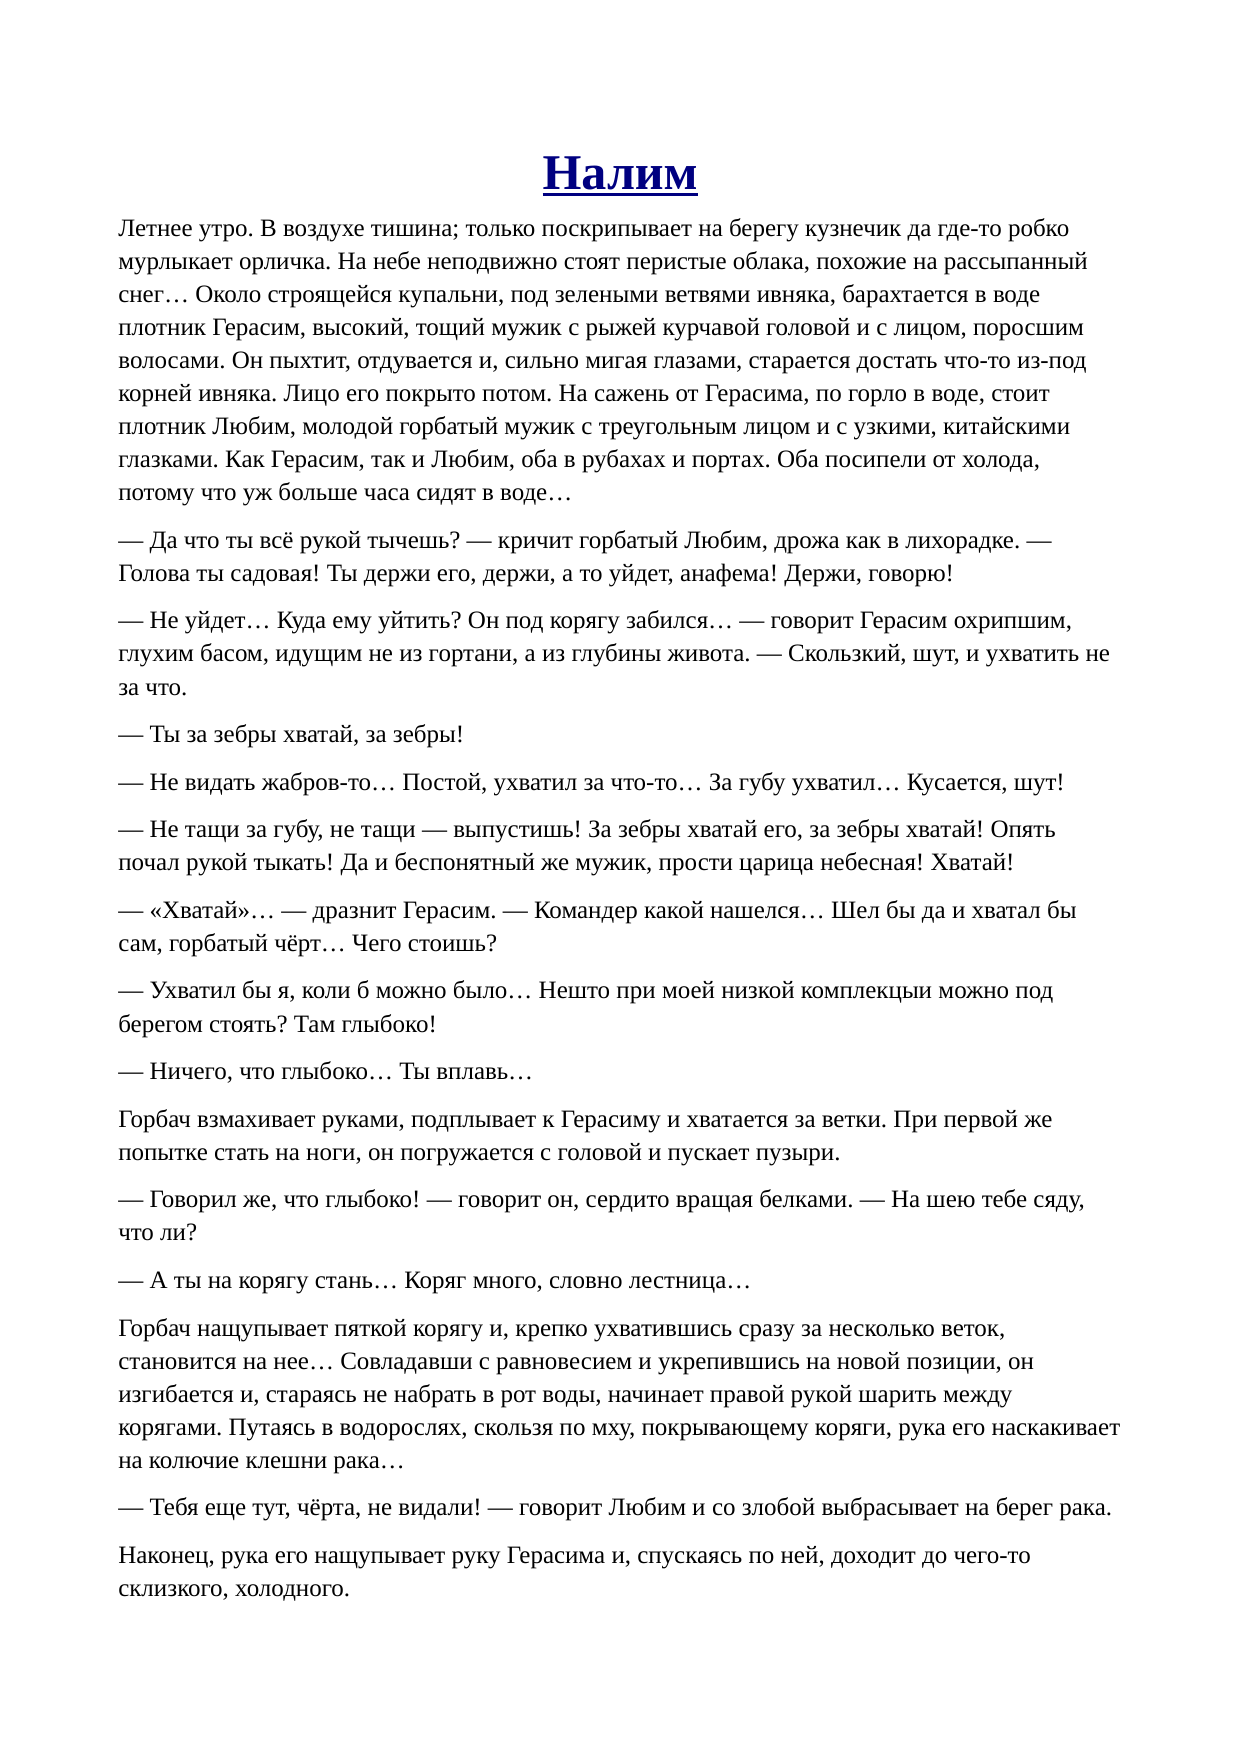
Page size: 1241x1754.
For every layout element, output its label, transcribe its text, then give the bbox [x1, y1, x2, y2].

text Летнее утро. В воздухе тишина; только поскрипывает на берегу кузнечик да где-то робко мурлыкает орличка. На небе неподвижно стоят перистые облака, похожие на рассыпанный снег… Около строящейся купальни, под зелеными ветвями ивняка, барахтается в воде плотник Герасим, высокий, тощий мужик с рыжей курчавой головой и с лицом, поросшим волосами. Он пыхтит, отдувается и, сильно мигая глазами, старается достать что-то из-под корней ивняка. Лицо его покрыто потом. На сажень от Герасима, по горло в воде, стоит плотник Любим, молодой горбатый мужик с треугольным лицом и с узкими, китайскими глазками. Как Герасим, так и Любим, оба в рубахах и портах. Оба посипели от холода, потому что уж больше часа сидят в воде… [118, 213, 1122, 506]
text — Ухватил бы я, коли б можно было… Нешто при моей низкой комплекцыи можно под берегом стоять? Там глыбоко! [118, 976, 1122, 1037]
text — Тебя еще тут, чёрта, не видали! — говорит Любим и со злобой выбрасывает на берег рака. [118, 1492, 1122, 1521]
text Горбач взмахивает руками, подплывает к Герасиму и хватается за ветки. При первой же попытке стать на ноги, он погружается с головой и пускает пузыри. [118, 1104, 1122, 1166]
text — Говорил же, что глыбоко! — говорит он, сердито вращая белками. — На шею тебе сяду, что ли? [118, 1184, 1122, 1246]
text — А ты на корягу стань… Коряг много, словно лестница… [118, 1265, 1122, 1294]
text — Не видать жабров-то… Постой, ухватил за что-то… За губу ухватил… Кусается, шут! [118, 767, 1122, 796]
text — Да что ты всё рукой тычешь? — кричит горбатый Любим, дрожа как в лихорадке. — Голова ты садовая! Ты держи его, держи, а то уйдет, анафема! Держи, говорю! [118, 525, 1122, 587]
text — Ничего, что глыбоко… Ты вплавь… [118, 1056, 1122, 1085]
text Горбач нащупывает пяткой корягу и, крепко ухватившись сразу за несколько веток, становится на нее… Совладавши с равновесием и укрепившись на новой позиции, он изгибается и, стараясь не набрать в рот воды, начинает правой рукой шарить между корягами. Путаясь в водорослях, скользя по мху, покрывающему коряги, рука его наскакивает на колючие клешни рака… [118, 1313, 1122, 1473]
subtitle Налим [118, 143, 1122, 201]
text — Не уйдет… Куда ему уйтить? Он под корягу забился… — говорит Герасим охрипшим, глухим басом, идущим не из гортани, а из глубины живота. — Скользкий, шут, и ухватить не за что. [118, 606, 1122, 700]
text — Не тащи за губу, не тащи — выпустишь! За зебры хватай его, за зебры хватай! Опять почал рукой тыкать! Да и беспонятный же мужик, прости царица небесная! Хватай! [118, 814, 1122, 876]
text — Ты за зебры хватай, за зебры! [118, 719, 1122, 748]
text Наконец, рука его нащупывает руку Герасима и, спускаясь по ней, доходит до чего-то склизкого, холодного. [118, 1540, 1122, 1602]
text — «Хватай»… — дразнит Герасим. — Командер какой нашелся… Шел бы да и хватал бы сам, горбатый чёрт… Чего стоишь? [118, 895, 1122, 957]
